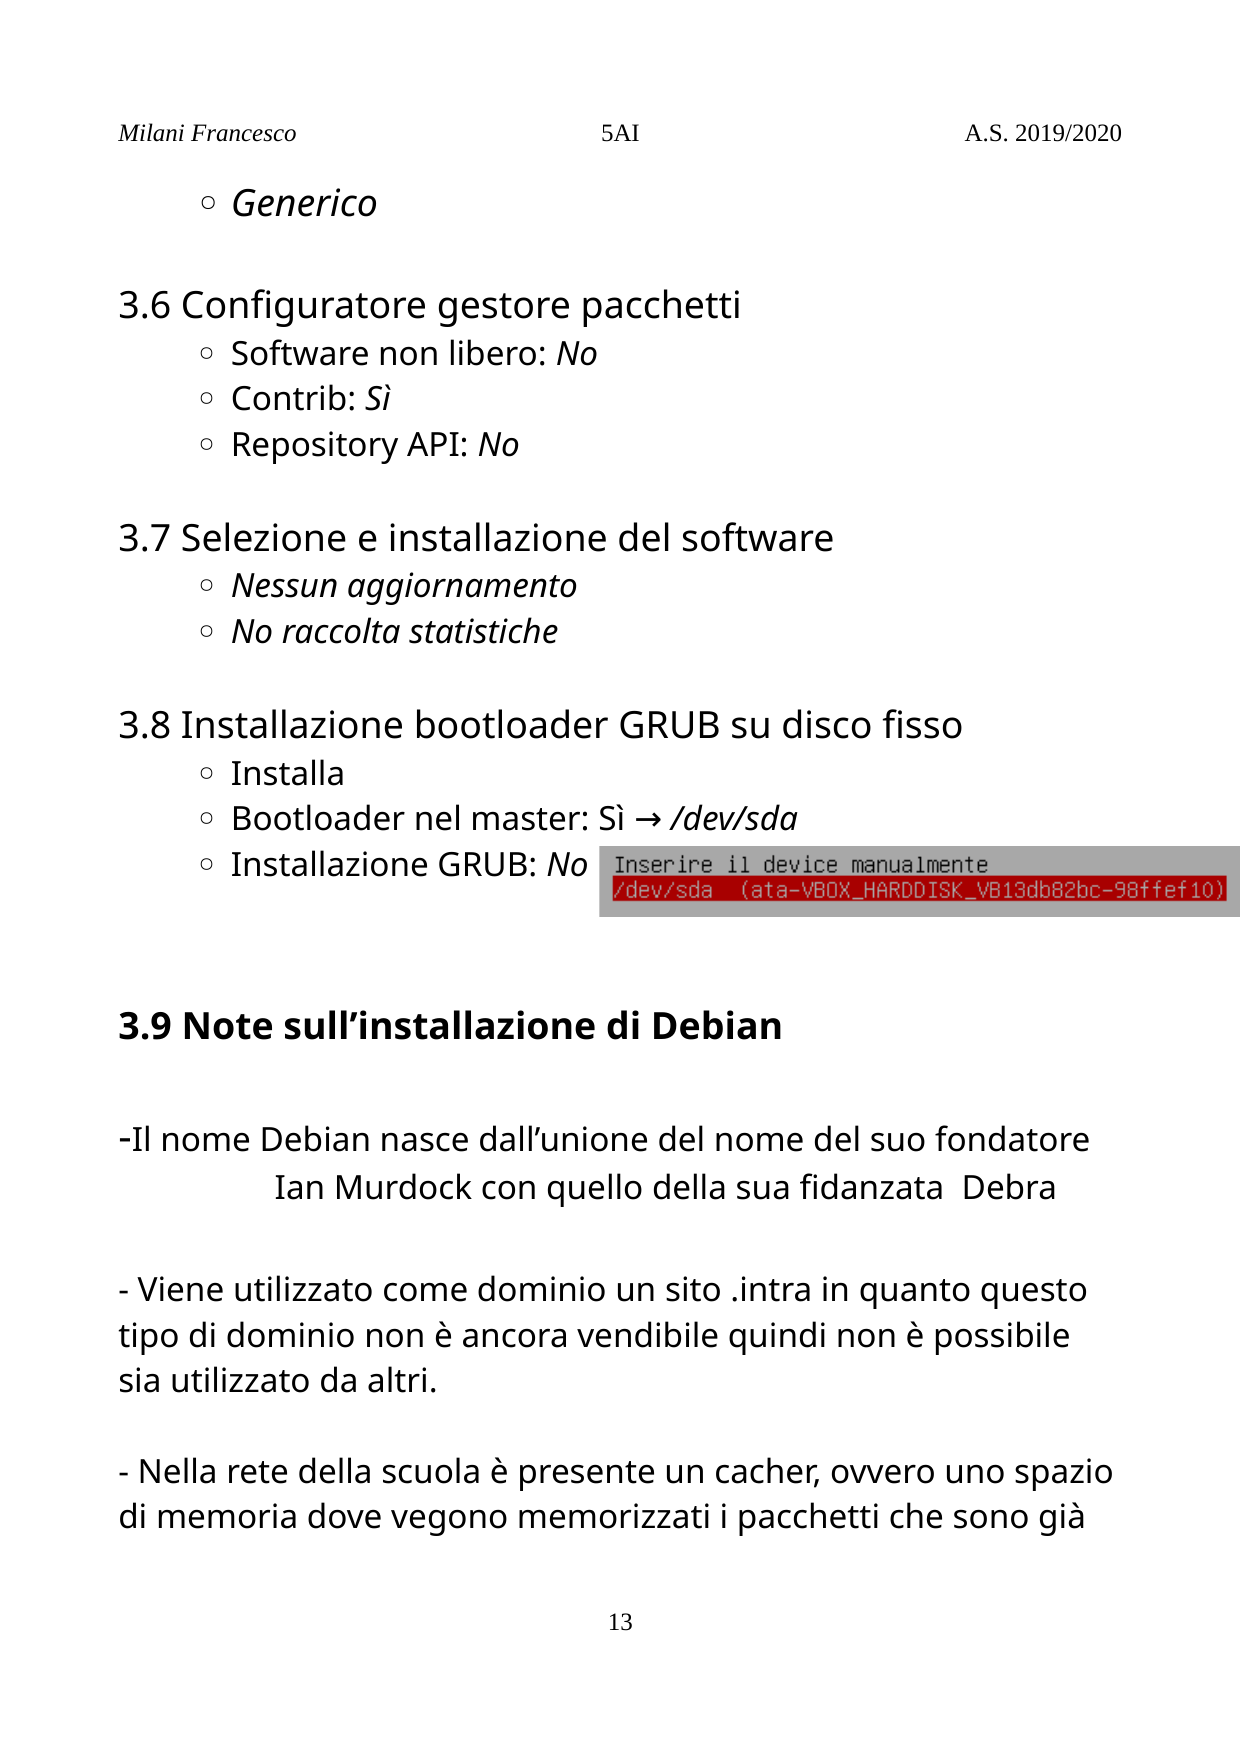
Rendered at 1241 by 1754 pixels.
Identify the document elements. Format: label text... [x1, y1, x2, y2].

list Nessun aggiornamento [193, 562, 1122, 608]
text -Il nome Debian nasce dall’unione del nome del suo fondatore Ian Murdock con quello della sua fidanzata Debra [118, 1107, 1122, 1209]
list Installa [193, 749, 1122, 795]
list Bootloader nel master: Sì → /dev/sda [193, 795, 1122, 840]
text 3.9 Note sull’installazione di Debian [118, 999, 1122, 1050]
list Repository API: No [193, 420, 1122, 466]
text 3.6 Configuratore gestore pacchetti [118, 278, 1122, 329]
list No raccolta statistiche [193, 608, 1122, 653]
list Contrib: Sì [193, 375, 1122, 420]
text - Nella rete della scuola è presente un cacher, ovvero uno spazio di memoria dove vegono memorizzati i pacchetti che sono già [118, 1448, 1122, 1538]
text 3.8 Installazione bootloader GRUB su disco fisso [118, 698, 1122, 749]
picture [599, 846, 1240, 917]
text 3.7 Selezione e installazione del software [118, 511, 1122, 562]
list Installazione GRUB: No [193, 840, 1122, 886]
list Generico [193, 176, 1122, 227]
text - Viene utilizzato come dominio un sito .intra in quanto questo tipo di dominio non è ancora vendibile quindi non è possibile sia utilizzato da altri. [118, 1266, 1122, 1402]
list Software non libero: No [193, 329, 1122, 375]
